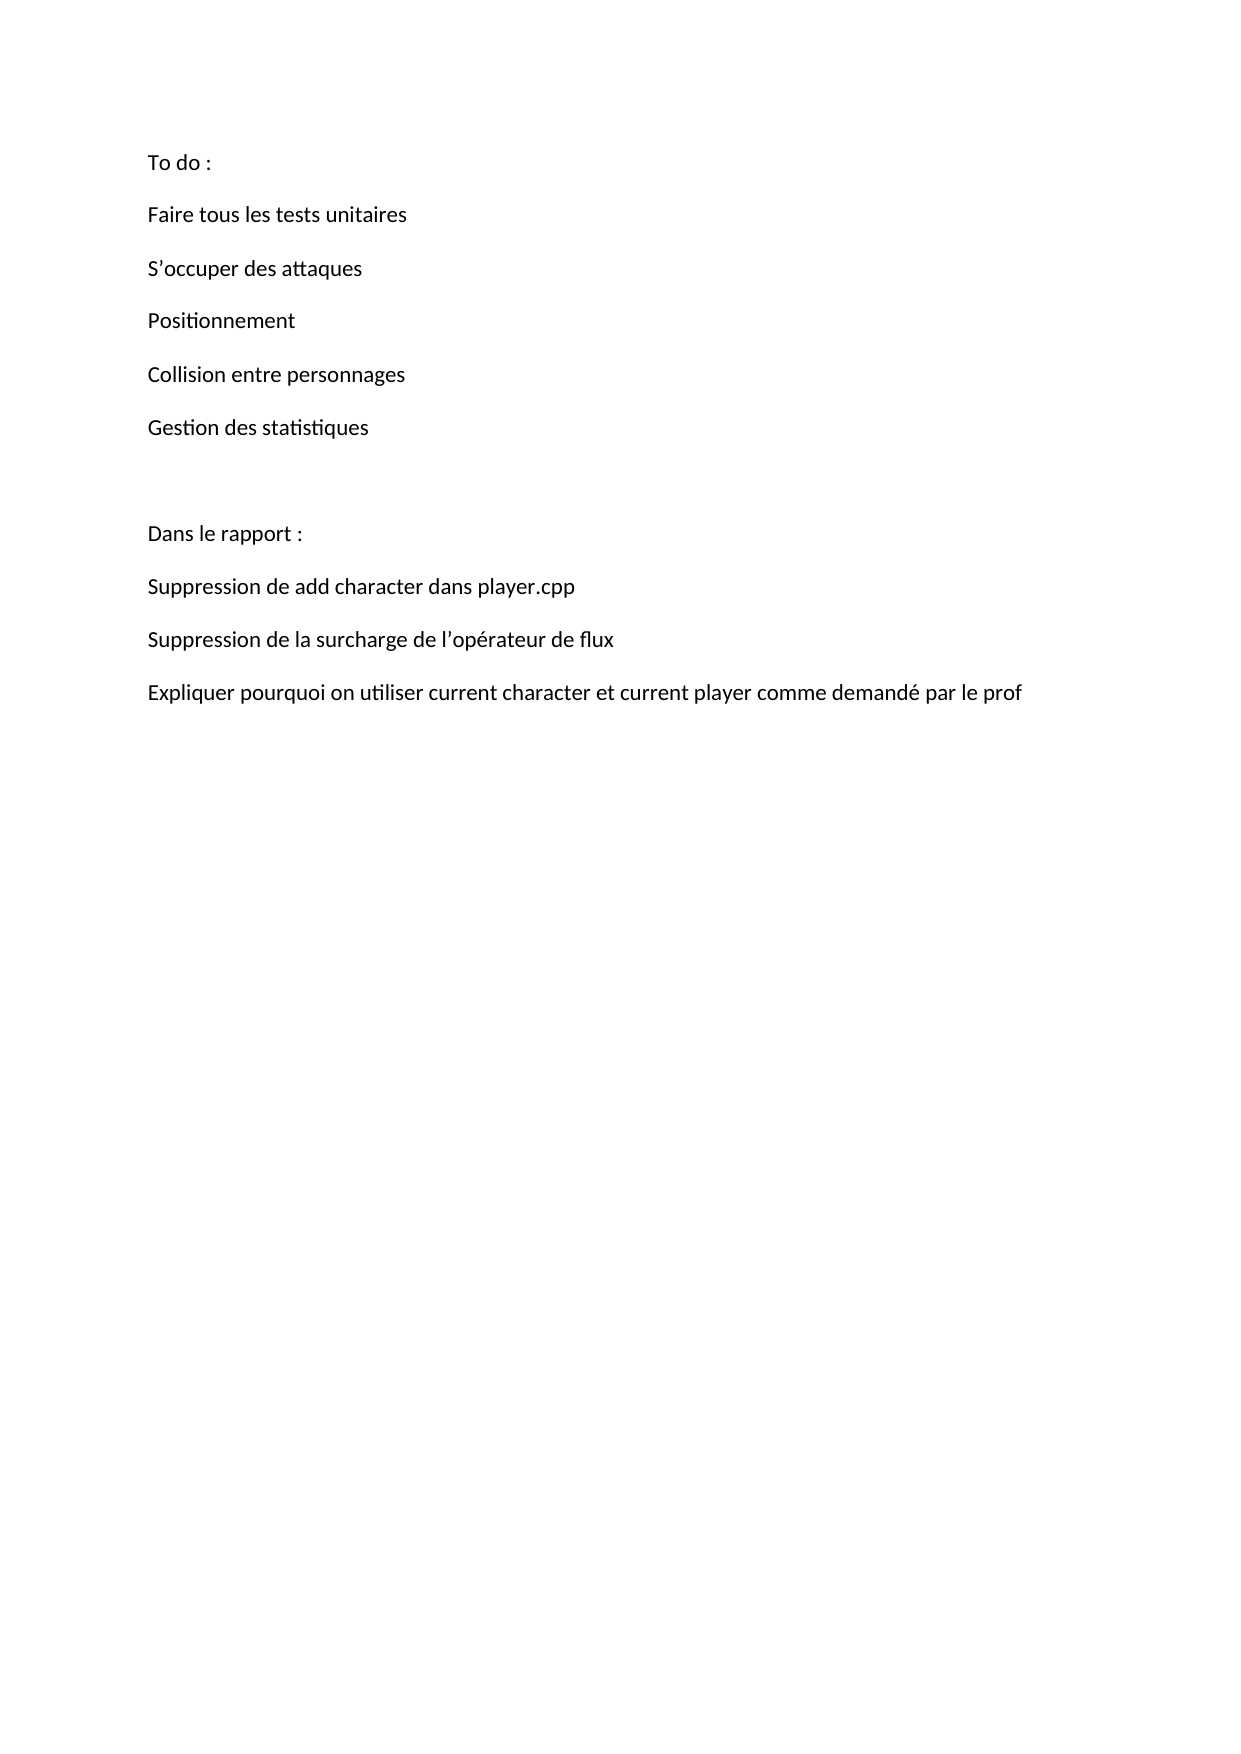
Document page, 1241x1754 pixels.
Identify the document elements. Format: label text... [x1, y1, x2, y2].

text Gestion des statistiques [148, 413, 1093, 441]
text Dans le rapport : [148, 519, 1093, 547]
text Positionnement [148, 307, 1093, 335]
text To do : [148, 148, 1093, 176]
text Collision entre personnages [148, 360, 1093, 388]
text Suppression de la surcharge de l’opérateur de flux [148, 625, 1093, 653]
text Expliquer pourquoi on utiliser current character et current player comme demandé par le prof [148, 678, 1093, 706]
text Faire tous les tests unitaires [148, 201, 1093, 229]
text S’occuper des attaques [148, 254, 1093, 282]
text Suppression de add character dans player.cpp [148, 572, 1093, 600]
